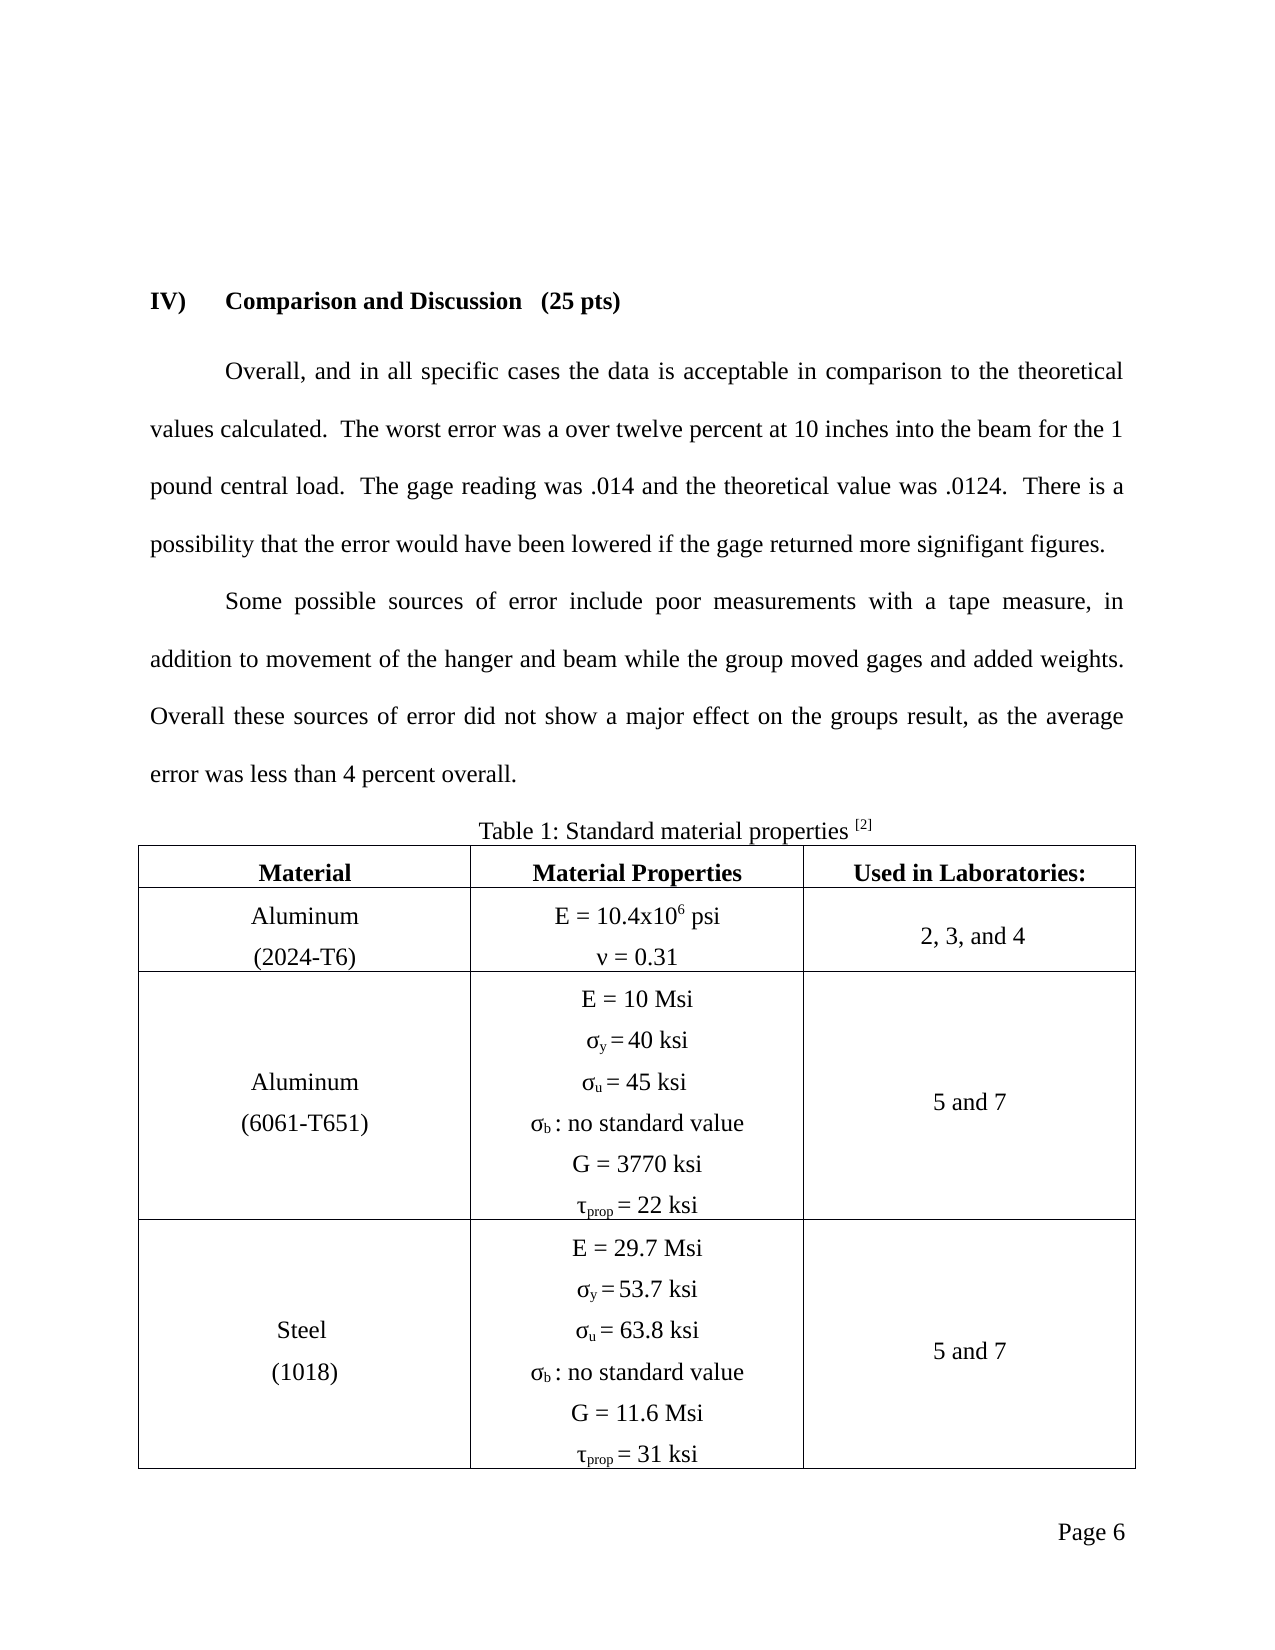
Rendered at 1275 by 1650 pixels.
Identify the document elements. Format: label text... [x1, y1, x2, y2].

table_cell 5 and 7 [804, 1220, 1135, 1468]
text Table 1: Standard material properties [2] [150, 816, 1125, 845]
text Some possible sources of error include poor measurements with a tape measure, in addition to movement of the hanger and beam while the group moved gages and added weights. Overall these sources of error did not show a major effect on the groups result, as the average error was less than 4 percent overall. [150, 586, 1125, 787]
table_cell E = 29.7 Msi σy = 53.7 ksi σu = 63.8 ksi σb : no standard value G = 11.6 Msi τprop = 31 ksi [471, 1220, 803, 1468]
table_header Material [139, 846, 470, 887]
table_header Used in Laboratories: [804, 846, 1135, 887]
table_cell Aluminum (6061-T651) [139, 972, 470, 1219]
text IV) Comparison and Discussion (25 pts) [150, 286, 1125, 315]
table_cell E = 10 Msi σy = 40 ksi σu = 45 ksi σb : no standard value G = 3770 ksi τprop = 22 ksi [471, 972, 803, 1219]
table_header Material Properties [471, 846, 803, 887]
table_cell 2, 3, and 4 [804, 888, 1135, 971]
table_cell 5 and 7 [804, 972, 1135, 1219]
text Overall, and in all specific cases the data is acceptable in comparison to the theoretical values calculated. The worst error was a over twelve percent at 10 inches into the beam for the 1 pound central load. The gage reading was .014 and the theoretical value was .0124. There is a possibility that the error would have been lowered if the gage returned more signifigant figures. [150, 356, 1125, 557]
table_cell Steel (1018) [139, 1220, 470, 1468]
table_cell E = 10.4x106 psi ν = 0.31 [471, 888, 803, 971]
table_cell Aluminum (2024-T6) [139, 888, 470, 971]
